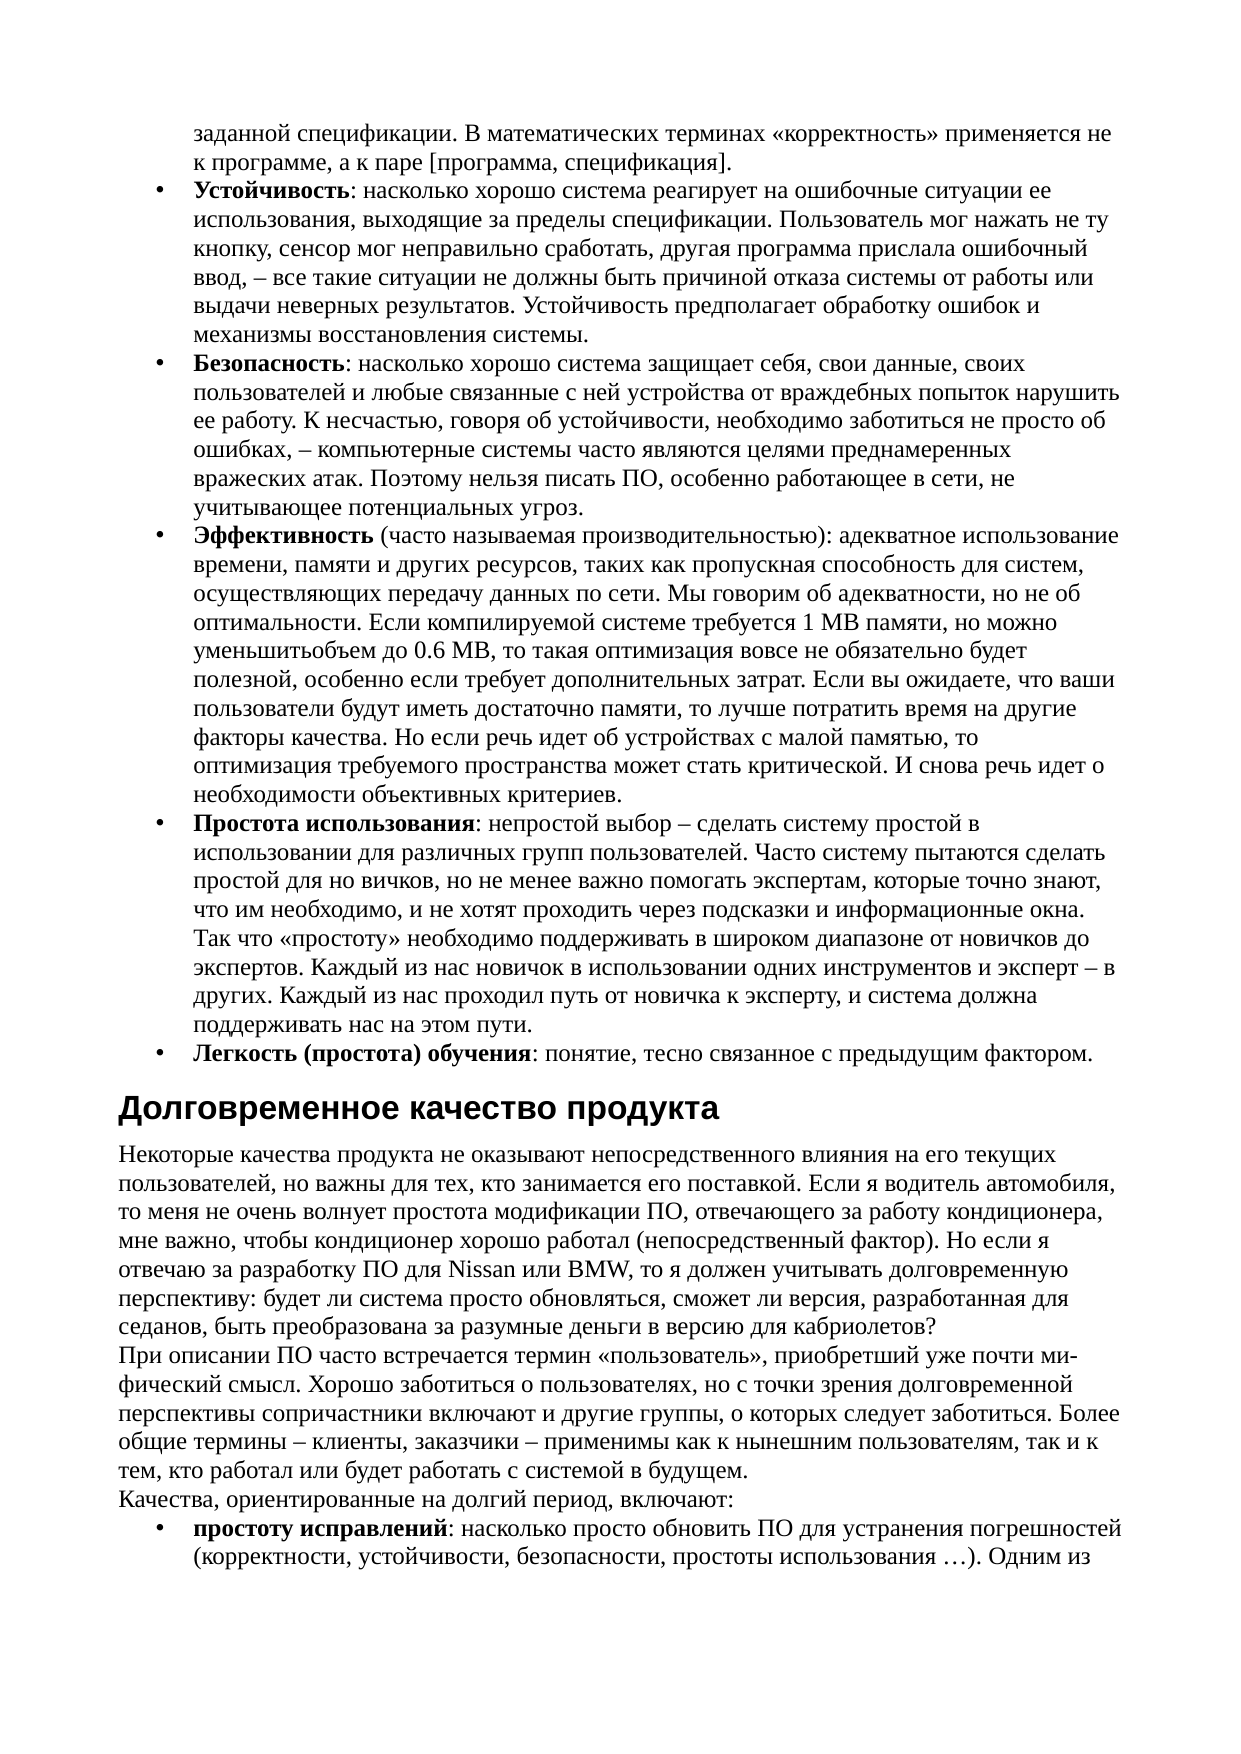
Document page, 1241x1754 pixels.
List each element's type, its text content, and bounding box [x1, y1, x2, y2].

list Устойчивость: насколько хорошо система реагирует на ошибочные ситуации ее использования, выходящие за пределы спецификации. Пользователь мог нажать не ту кнопку, сенсор мог неправильно сработать, другая программа прислала ошибочный ввод, – все такие ситуации не должны быть причиной отказа системы от работы или выдачи неверных результатов. Устойчивость предполагает обработку ошибок и механизмы восстановления системы. [156, 176, 1122, 348]
list Эффективность (часто называемая производительностью): адекватное использование [156, 521, 1122, 549]
subtitle Долговременное качество продукта [118, 1088, 1122, 1126]
list времени, памяти и других ресурсов, таких как пропускная способность для систем, осуществляющих передачу данных по сети. Мы говорим об адекватности, но не об оптимальности. Если компилируемой системе требуется 1 МВ памяти, но можно уменьшитьобъем до 0.6 МВ, то такая оптимизация вовсе не обязательно будет полезной, особенно если требует дополнительных затрат. Если вы ожидаете, что ваши пользователи будут иметь достаточно памяти, то лучше потратить время на другие факторы качества. Но если речь идет об устройствах с малой памятью, то оптимизация требуемого пространства может стать критической. И снова речь идет о необходимости объективных критериев. [156, 549, 1122, 808]
list (корректности, устойчивости, безопасности, простоты использования …). Одним из [156, 1541, 1122, 1570]
list Легкость (простота) обучения: понятие, тесно связанное с предыдущим фактором. [156, 1038, 1122, 1067]
list простоту исправлений: насколько просто обновить ПО для устранения погрешностей [156, 1513, 1122, 1541]
text перспективы сопричастники включают и другие группы, о которых следует заботиться. Более общие термины – клиенты, заказчики – применимы как к нынешним пользователям, так и к тем, кто работал или будет работать с системой в будущем. [118, 1398, 1122, 1484]
text пользователей, но важны для тех, кто занимается его поставкой. Если я водитель автомобиля, то меня не очень волнует простота модификации ПО, отвечающего за работу кондиционера, мне важно, чтобы кондиционер хорошо работал (непосредственный фактор). Но если я отвечаю за разработку ПО для Nissan или BMW, то я должен учитывать долговременную [118, 1168, 1122, 1283]
text перспективу: будет ли система просто обновляться, сможет ли версия, разработанная для седанов, быть преобразована за разумные деньги в версию для кабриолетов? [118, 1283, 1122, 1340]
text При описании ПО часто встречается термин «пользователь», приобретший уже почти ми- [118, 1340, 1122, 1369]
list Безопасность: насколько хорошо система защищает себя, свои данные, своих пользователей и любые связанные с ней устройства от враждебных попыток нарушить ее работу. К несчастью, говоря об устойчивости, необходимо заботиться не просто об ошибках, – компьютерные системы часто являются целями преднамеренных вражеских атак. Поэтому нельзя писать ПО, особенно работающее в сети, не учитывающее потенциальных угроз. [156, 348, 1122, 521]
text Качества, ориентированные на долгий период, включают: [118, 1484, 1122, 1513]
text Некоторые качества продукта не оказывают непосредственного влияния на его текущих [118, 1139, 1122, 1168]
list Простота использования: непростой выбор – сделать систему простой в использовании для различных групп пользователей. Часто систему пытаются сделать простой для но вичков, но не менее важно помогать экспертам, которые точно знают, что им необходимо, и не хотят проходить через подсказки и информационные окна. Так что «простоту» необходимо поддерживать в широком диапазоне от новичков до экспертов. Каждый из нас новичок в использовании одних инструментов и эксперт – в других. Каждый из нас проходил путь от новичка к эксперту, и система должна поддерживать нас на этом пути. [156, 808, 1122, 1038]
text фический смысл. Хорошо заботиться о пользователях, но с точки зрения долговременной [118, 1369, 1122, 1398]
list заданной спецификации. В математических терминах «корректность» применяется не к программе, а к паре [программа, спецификация]. [156, 118, 1122, 176]
